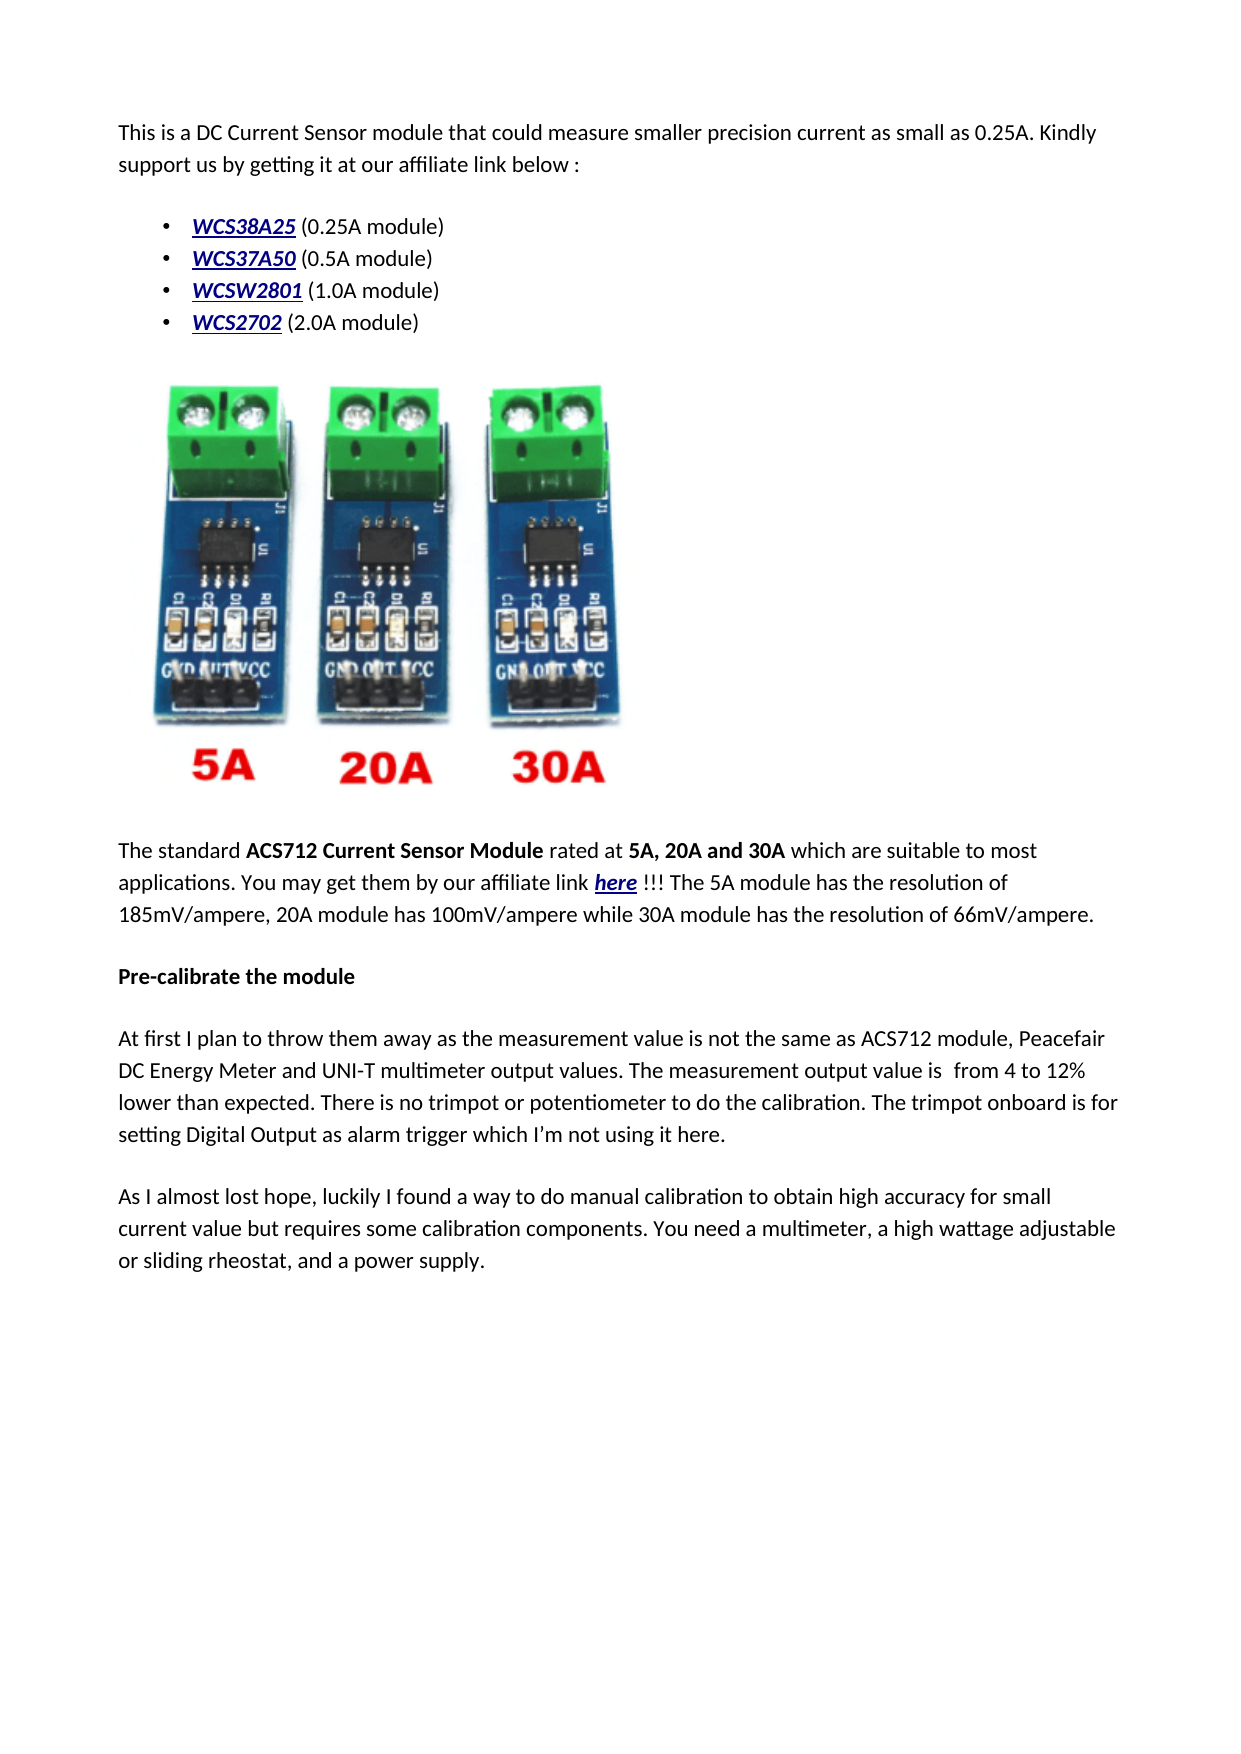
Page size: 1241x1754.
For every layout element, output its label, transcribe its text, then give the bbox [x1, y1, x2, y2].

list WCSW2801 (1.0A module) [162, 276, 1122, 304]
list WCS38A25 (0.25A module) [162, 212, 1122, 240]
text As I almost lost hope, luckily I found a way to do manual calibration to obtain high accuracy for small current value but requires some calibration components. You need a multimeter, a high wattage adjustable or sliding rheostat, and a power supply. [118, 1182, 1122, 1274]
list WCS37A50 (0.5A module) [162, 244, 1122, 272]
picture [118, 370, 637, 797]
text This is a DC Current Sensor module that could measure smaller precision current as small as 0.25A. Kindly support us by getting it at our affiliate link below : [118, 118, 1122, 178]
text Pre-calibrate the module [118, 962, 1122, 990]
text The standard ACS712 Current Sensor Module rated at 5A, 20A and 30A which are suitable to most applications. You may get them by our affiliate link here !!! The 5A module has the resolution of 185mV/ampere, 20A module has 100mV/ampere while 30A module has the resolution of 66mV/ampere. [118, 836, 1122, 928]
text At first I plan to throw them away as the measurement value is not the same as ACS712 module, Peacefair DC Energy Meter and UNI-T multimeter output values. The measurement output value is from 4 to 12% lower than expected. There is no trimpot or potentiometer to do the calibration. The trimpot onboard is for setting Digital Output as alarm trigger which I’m not using it here. [118, 1024, 1122, 1148]
list WCS2702 (2.0A module) [162, 308, 1122, 337]
